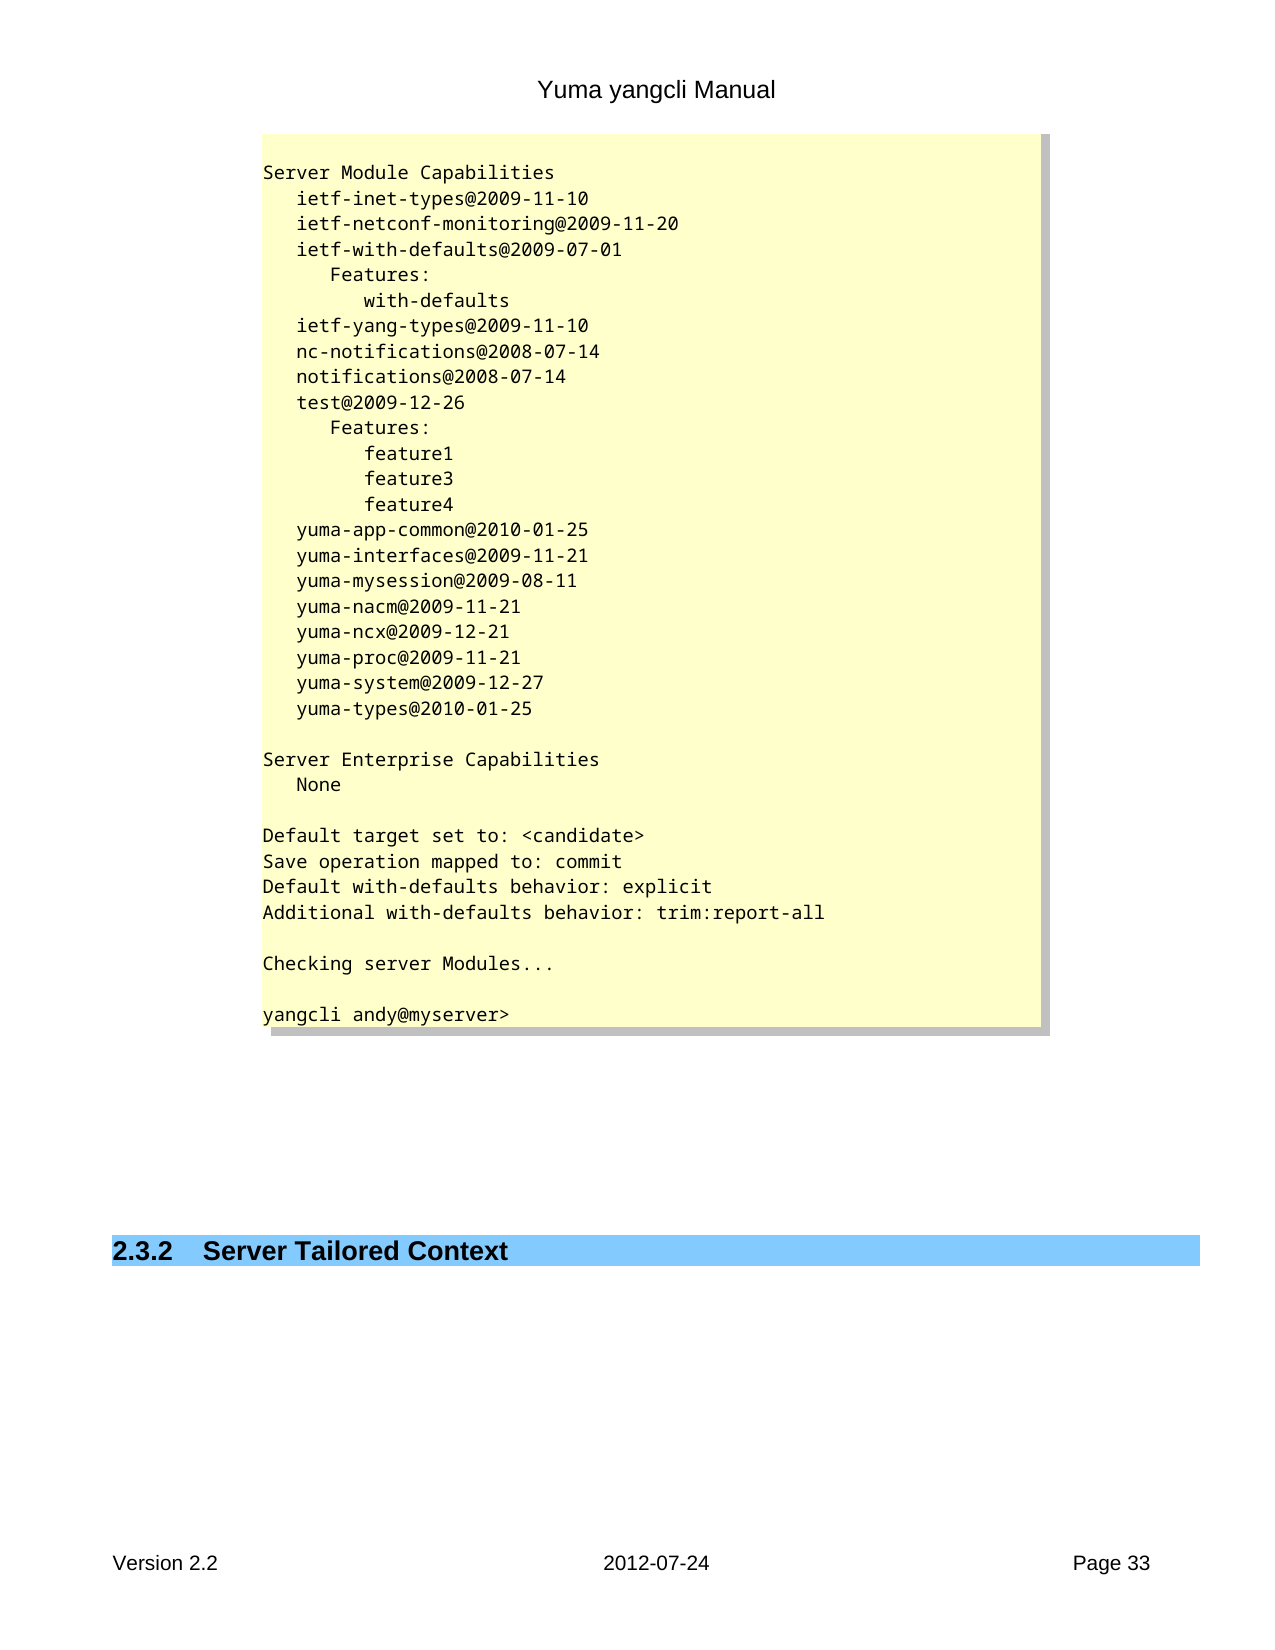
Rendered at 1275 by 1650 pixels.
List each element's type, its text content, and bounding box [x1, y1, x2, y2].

text feature3 [262, 466, 1041, 491]
text notifications@2008-07-14 [262, 363, 1041, 389]
subtitle Server Tailored Context [112, 1235, 1200, 1266]
text test@2009-12-26 [262, 389, 1041, 414]
text yuma-types@2010-01-25 [262, 695, 1041, 721]
text yuma-mysession@2009-08-11 [262, 568, 1041, 593]
text feature4 [262, 491, 1041, 517]
text Default target set to: <candidate> [262, 823, 1041, 848]
text ietf-inet-types@2009-11-10 [262, 185, 1041, 210]
text Features: [262, 414, 1041, 440]
text Features: [262, 261, 1041, 287]
text nc-notifications@2008-07-14 [262, 338, 1041, 363]
text yuma-app-common@2010-01-25 [262, 517, 1041, 542]
text Server Module Capabilities [262, 159, 1041, 185]
text yuma-ncx@2009-12-21 [262, 619, 1041, 644]
text yuma-proc@2009-11-21 [262, 644, 1041, 670]
text Save operation mapped to: commit [262, 848, 1041, 874]
text ietf-netconf-monitoring@2009-11-20 [262, 210, 1041, 236]
text yuma-system@2009-12-27 [262, 670, 1041, 695]
text yangcli andy@myserver> [262, 1001, 1041, 1027]
text with-defaults [262, 287, 1041, 312]
text None [262, 772, 1041, 797]
text Additional with-defaults behavior: trim:report-all [262, 899, 1041, 925]
text ietf-yang-types@2009-11-10 [262, 312, 1041, 338]
text Checking server Modules... [262, 950, 1041, 976]
text feature1 [262, 440, 1041, 466]
text ietf-with-defaults@2009-07-01 [262, 236, 1041, 261]
text Server Enterprise Capabilities [262, 746, 1041, 772]
text Default with-defaults behavior: explicit [262, 874, 1041, 899]
text yuma-interfaces@2009-11-21 [262, 542, 1041, 568]
text yuma-nacm@2009-11-21 [262, 593, 1041, 619]
